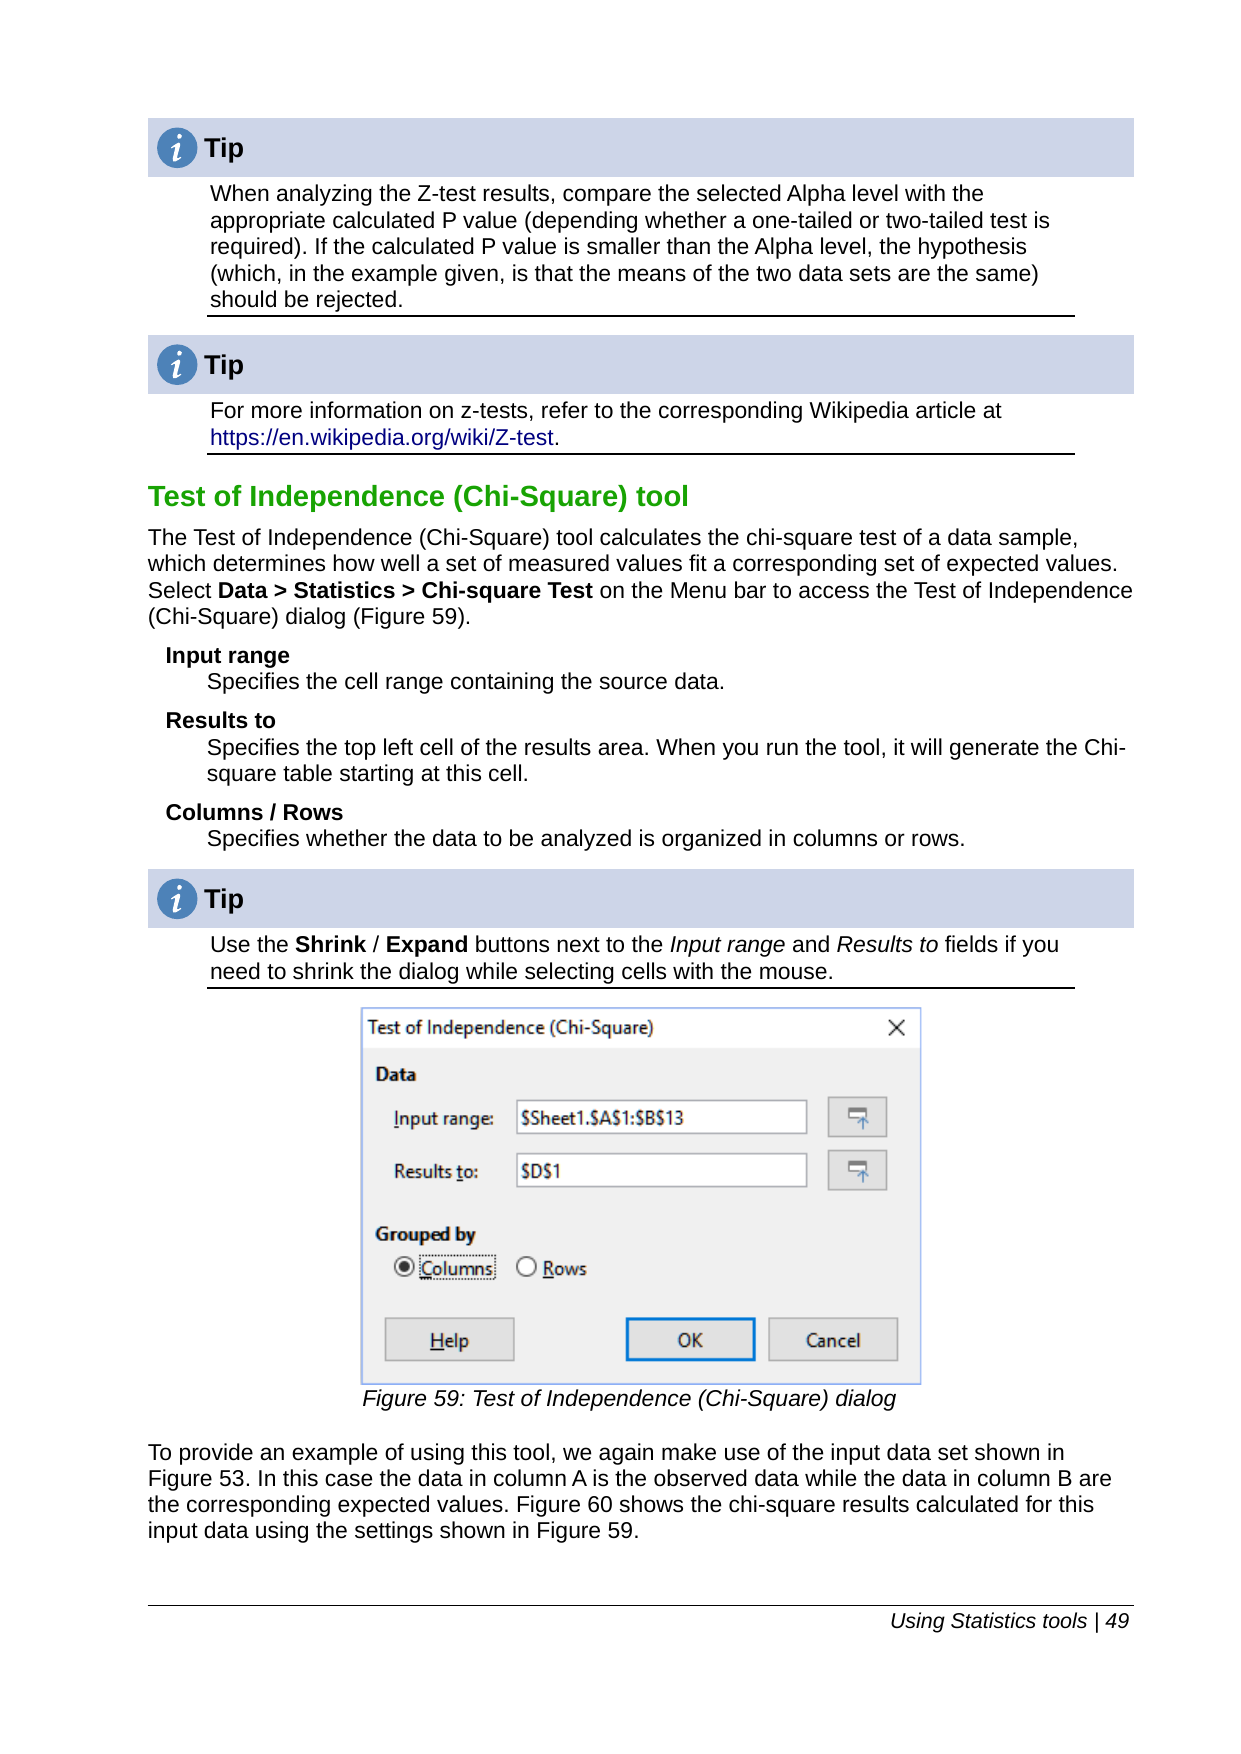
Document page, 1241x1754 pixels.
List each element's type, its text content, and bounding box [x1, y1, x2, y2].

text Use the Shrink / Expand buttons next to the Input range and Results to fields if you need to shrink the dialog while selecting cells with the mouse. [207, 928, 1075, 987]
text Results to [165, 707, 1134, 733]
subtitle Tip [148, 118, 1134, 177]
text When analyzing the Z-test results, compare the selected Alpha level with the appropriate calculated P value (depending whether a one-tailed or two-tailed test is required). If the calculated P value is smaller than the Alpha level, the hypothesis (which, in the example given, is that the means of the two data sets are the same) should be rejected. [207, 177, 1075, 315]
text The Test of Independence (Chi-Square) tool calculates the chi-square test of a data sample, which determines how well a set of measured values fit a corresponding set of expected values. Select Data > Statistics > Chi-square Test on the Menu bar to access the Test of Independence (Chi-Square) dialog (Figure 59). [148, 524, 1134, 629]
subtitle Tip [148, 335, 1134, 394]
text For more information on z-tests, refer to the corresponding Wikipedia article at https://en.wikipedia.org/wiki/Z-test. [207, 394, 1075, 453]
text Input range [165, 642, 1134, 668]
text Figure 59: Test of Independence (Chi-Square) dialog [362, 1385, 919, 1411]
text Specifies whether the data to be analyzed is organized in columns or rows. [207, 825, 1134, 851]
picture [360, 1007, 922, 1385]
text Specifies the cell range containing the source data. [207, 668, 1134, 695]
text Specifies the top left cell of the results area. When you run the tool, it will generate the Chi-square table starting at this cell. [207, 733, 1134, 786]
text To provide an example of using this tool, we again make use of the input data set shown in Figure 53. In this case the data in column A is the observed data while the data in column B are the corresponding expected values. Figure 60 shows the chi-square results calculated for this input data using the settings shown in Figure 59. [148, 1438, 1134, 1544]
subtitle Test of Independence (Chi-Square) tool [148, 479, 1134, 512]
text Columns / Rows [165, 799, 1134, 825]
subtitle Tip [148, 869, 1134, 928]
